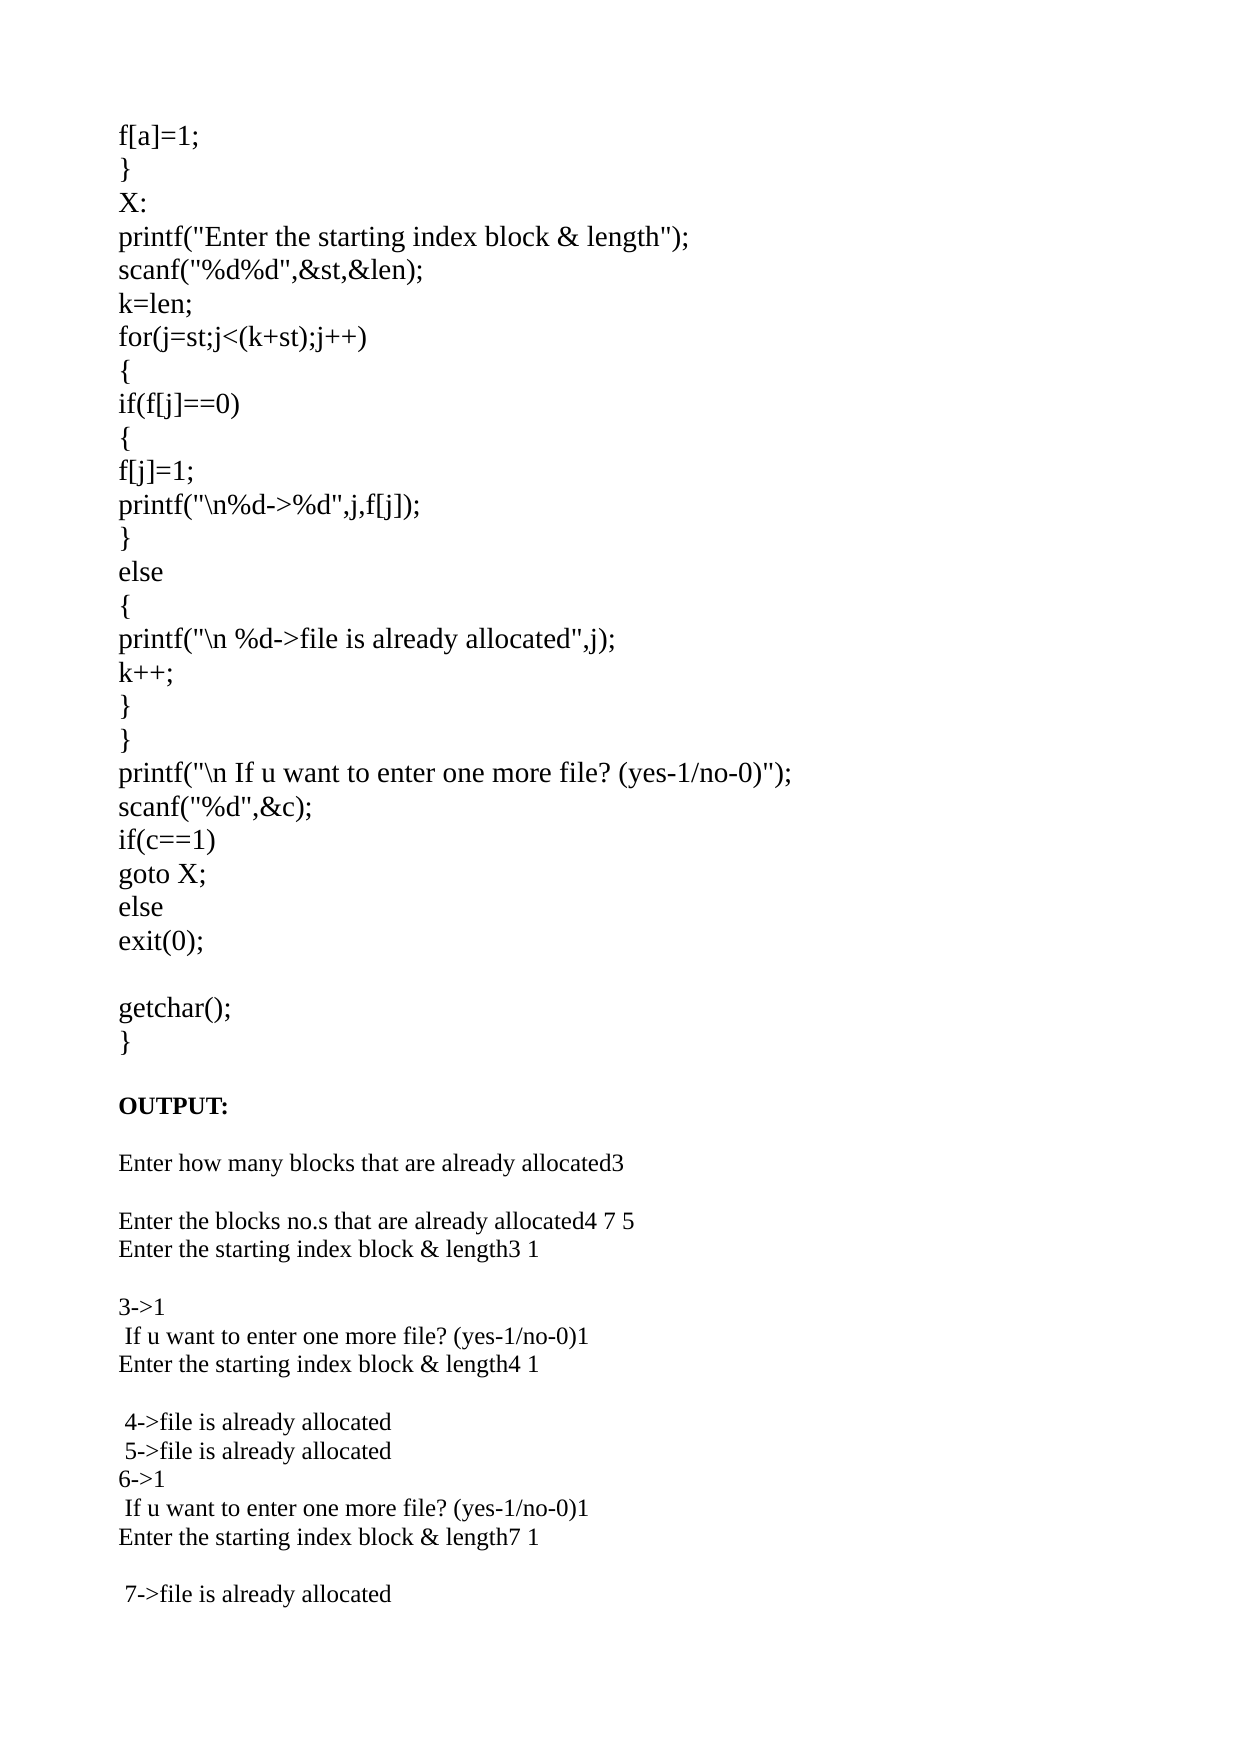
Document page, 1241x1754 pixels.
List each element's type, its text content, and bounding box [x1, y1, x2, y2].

text else [118, 554, 1122, 588]
text printf("\n %d->file is already allocated",j); [118, 621, 1122, 655]
text 5->file is already allocated [118, 1436, 1122, 1464]
text getchar(); [118, 990, 1122, 1024]
text Enter how many blocks that are already allocated3 [118, 1148, 1122, 1177]
text printf("Enter the starting index block & length"); [118, 219, 1122, 252]
text k++; [118, 655, 1122, 688]
text if(f[j]==0) [118, 386, 1122, 420]
text { [118, 353, 1122, 386]
text OUTPUT: [118, 1091, 1122, 1119]
text goto X; [118, 856, 1122, 889]
text f[a]=1; [118, 118, 1122, 152]
text else [118, 889, 1122, 923]
text 6->1 [118, 1464, 1122, 1493]
text { [118, 420, 1122, 453]
text Enter the starting index block & length4 1 [118, 1349, 1122, 1378]
text for(j=st;j<(k+st);j++) [118, 319, 1122, 353]
text 3->1 [118, 1292, 1122, 1321]
text 7->file is already allocated [118, 1579, 1122, 1608]
text If u want to enter one more file? (yes-1/no-0)1 [118, 1321, 1122, 1349]
text 4->file is already allocated [118, 1407, 1122, 1436]
text scanf("%d%d",&st,&len); [118, 252, 1122, 286]
text { [118, 588, 1122, 621]
text } [118, 1024, 1122, 1057]
text k=len; [118, 286, 1122, 319]
text If u want to enter one more file? (yes-1/no-0)1 [118, 1493, 1122, 1522]
text Enter the blocks no.s that are already allocated4 7 5 [118, 1206, 1122, 1234]
text Enter the starting index block & length3 1 [118, 1234, 1122, 1263]
text exit(0); [118, 923, 1122, 957]
text scanf("%d",&c); [118, 789, 1122, 822]
text printf("\n%d->%d",j,f[j]); [118, 487, 1122, 521]
text Enter the starting index block & length7 1 [118, 1522, 1122, 1551]
text X: [118, 185, 1122, 219]
text } [118, 722, 1122, 755]
text if(c==1) [118, 822, 1122, 856]
text } [118, 521, 1122, 554]
text } [118, 688, 1122, 722]
text } [118, 152, 1122, 185]
text printf("\n If u want to enter one more file? (yes-1/no-0)"); [118, 755, 1122, 789]
text f[j]=1; [118, 453, 1122, 487]
